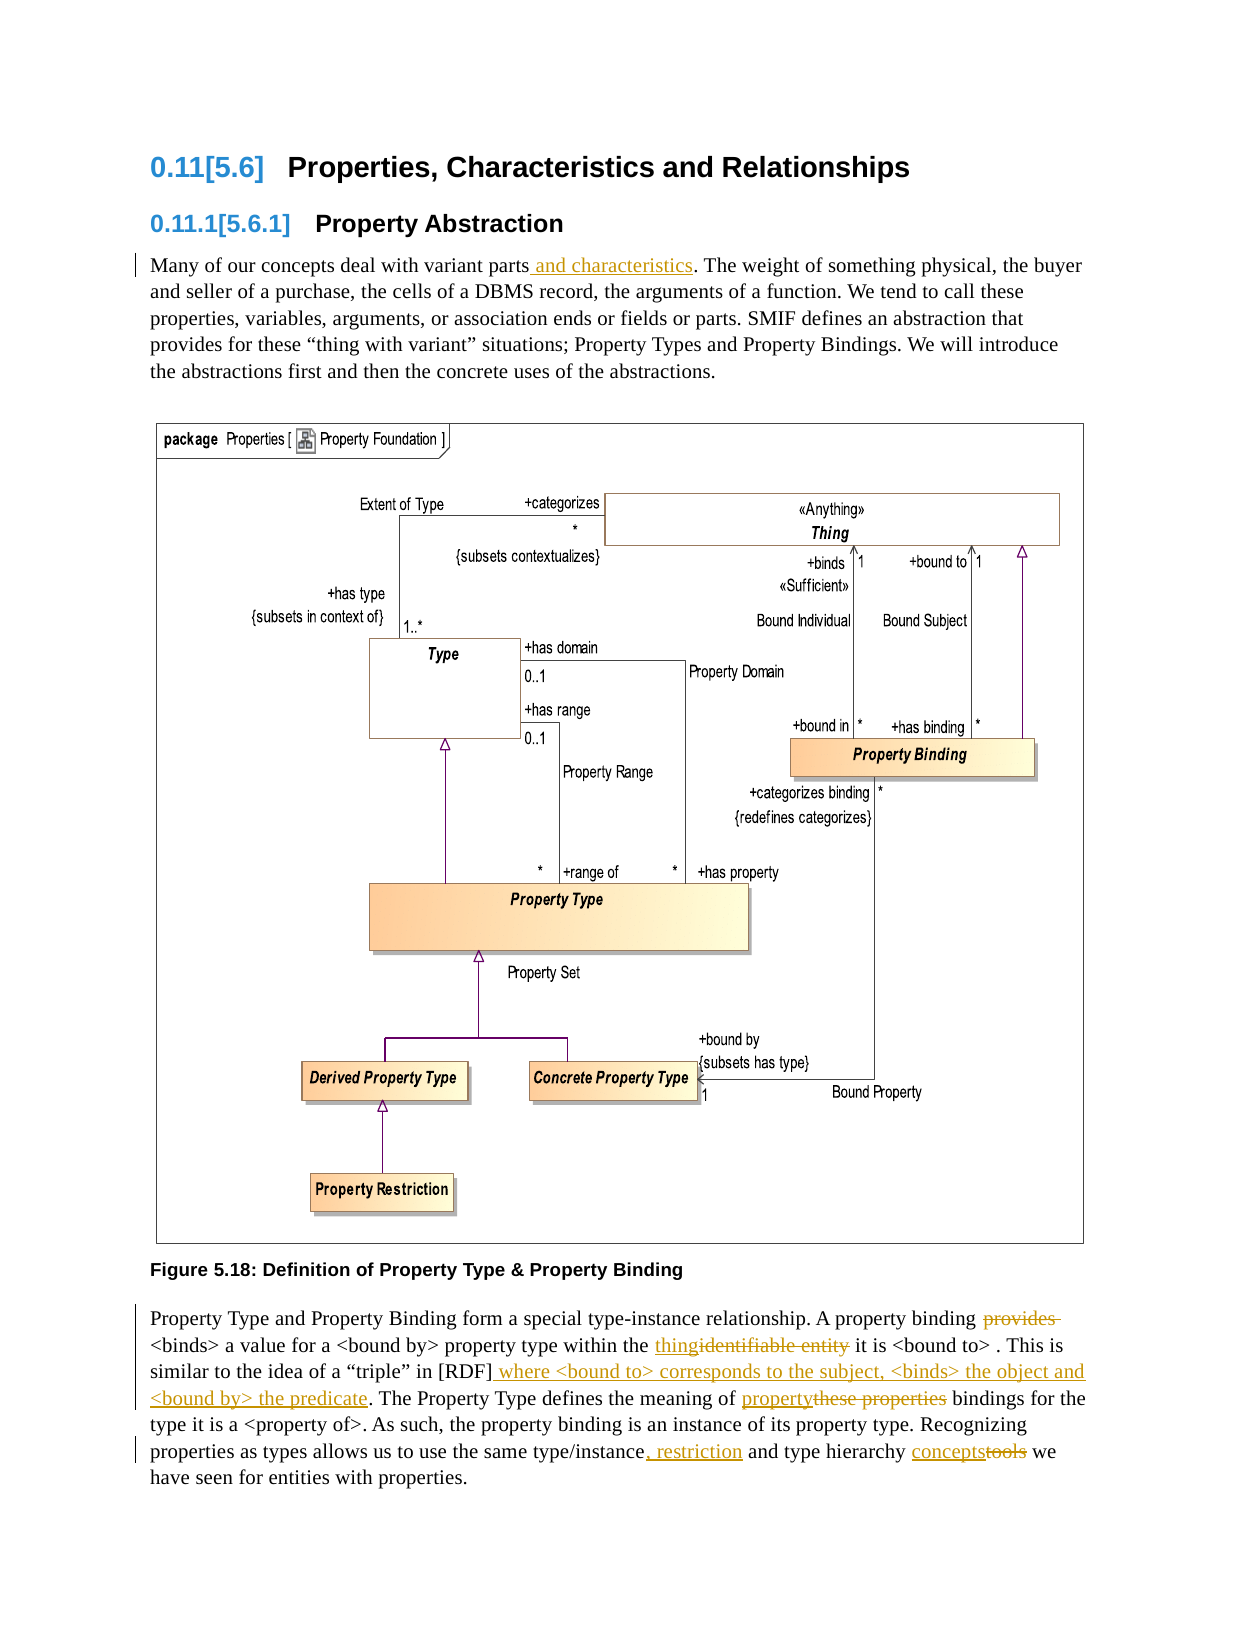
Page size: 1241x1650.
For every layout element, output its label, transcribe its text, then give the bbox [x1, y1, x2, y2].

text [150, 397, 1090, 414]
text Figure 5.18: Definition of Property Type & Property Binding [150, 1252, 1090, 1280]
subtitle Property Abstraction [150, 209, 1090, 238]
text Property Type and Property Binding form a special type-instance relationship. A property binding <binds> a value for a <bound by> property type within the thing it is <bound to> . This is similar to the idea of a “triple” in [RDF] where <bound to> corresponds to the subject, <binds> the object and <bound by> the predicate. The Property Type defines the meaning of property bindings for the type it is a <property of>. As such, the property binding is an instance of its property type. Recognizing properties as types allows us to use the same type/instance, restriction and type hierarchy concepts we have seen for entities with properties. [150, 1280, 1090, 1489]
text Many of our concepts deal with variant parts and characteristics. The weight of something physical, the buyer and seller of a purchase, the cells of a DBMS record, the arguments of a function. We tend to call these properties, variables, arguments, or association ends or fields or parts. SMIF defines an abstraction that provides for these “thing with variant” situations; Property Types and Property Bindings. We will introduce the abstractions first and then the concrete uses of the abstractions. [150, 253, 1090, 382]
subtitle Properties, Characteristics and Relationships [150, 150, 1090, 183]
